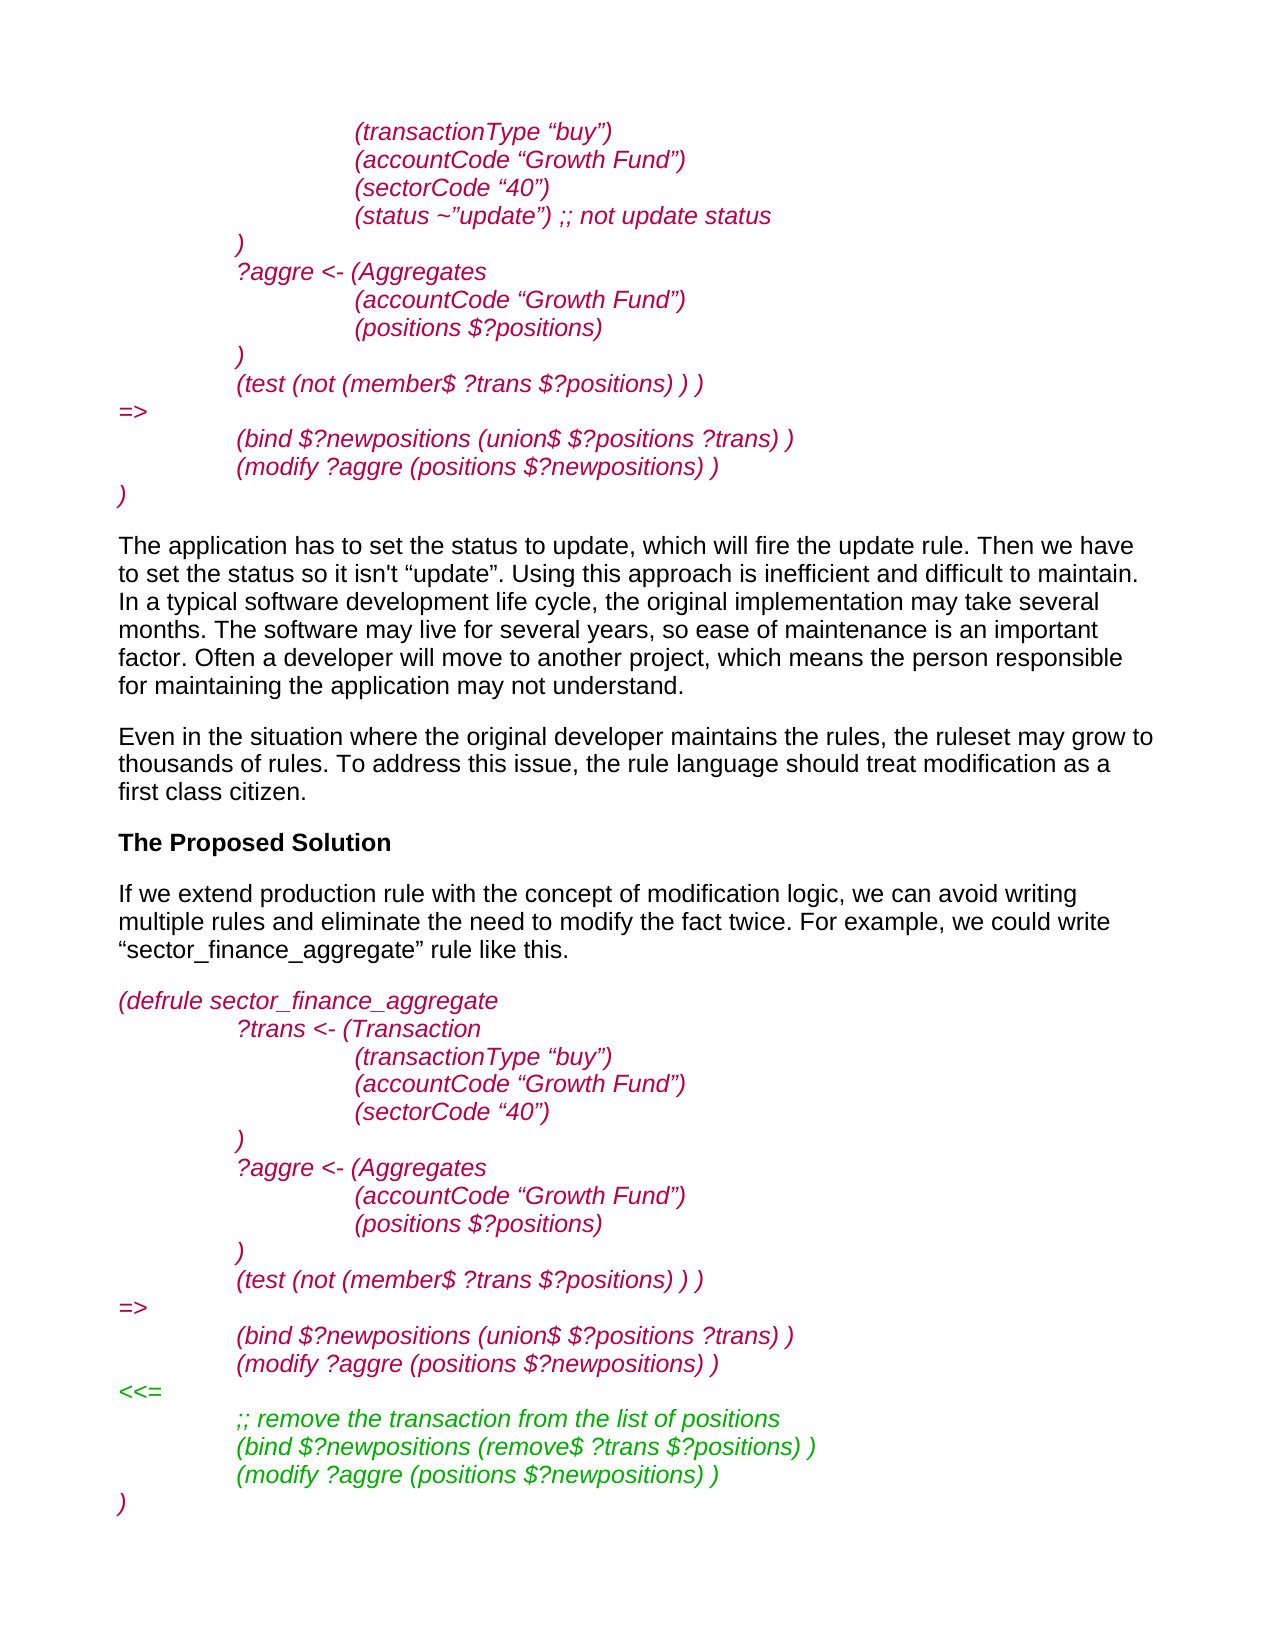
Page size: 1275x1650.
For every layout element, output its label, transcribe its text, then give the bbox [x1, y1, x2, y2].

text (accountCode “Growth Fund”) [118, 286, 1157, 313]
text <<= [118, 1377, 1157, 1405]
text ) [118, 481, 1157, 509]
text The Proposed Solution [118, 829, 1157, 857]
text ) [118, 1489, 1157, 1517]
text ) [118, 1238, 1157, 1266]
text ?trans <- (Transaction [118, 1014, 1157, 1042]
text ) [118, 341, 1157, 369]
text The application has to set the status to update, which will fire the update rule. Then we have to set the status so it isn't “update”. Using this approach is inefficient and difficult to maintain. In a typical software development life cycle, the original implementation may take several months. The software may live for several years, so ease of maintenance is an important factor. Often a developer will move to another project, which means the person responsible for maintaining the application may not understand. [118, 532, 1157, 699]
text ?aggre <- (Aggregates [118, 1154, 1157, 1182]
text (accountCode “Growth Fund”) [118, 1182, 1157, 1210]
text (sectorCode “40”) [118, 1098, 1157, 1126]
text (transactionType “buy”) [118, 1042, 1157, 1070]
text (modify ?aggre (positions $?newpositions) ) [118, 1349, 1157, 1377]
text (defrule sector_finance_aggregate [118, 986, 1157, 1014]
text (modify ?aggre (positions $?newpositions) ) [118, 453, 1157, 481]
text (positions $?positions) [118, 1210, 1157, 1238]
text => [118, 1293, 1157, 1321]
text (accountCode “Growth Fund”) [118, 146, 1157, 174]
text (transactionType “buy”) [118, 118, 1157, 146]
text ;; remove the transaction from the list of positions [118, 1405, 1157, 1433]
text If we extend production rule with the concept of modification logic, we can avoid writing multiple rules and eliminate the need to modify the fact twice. For example, we could write “sector_finance_aggregate” rule like this. [118, 880, 1157, 963]
text (sectorCode “40”) [118, 174, 1157, 202]
text (bind $?newpositions (remove$ ?trans $?positions) ) [118, 1433, 1157, 1461]
text ) [118, 1126, 1157, 1154]
text => [118, 397, 1157, 425]
text (test (not (member$ ?trans $?positions) ) ) [118, 1266, 1157, 1293]
text (positions $?positions) [118, 313, 1157, 341]
text (bind $?newpositions (union$ $?positions ?trans) ) [118, 1321, 1157, 1349]
text (bind $?newpositions (union$ $?positions ?trans) ) [118, 425, 1157, 453]
text Even in the situation where the original developer maintains the rules, the ruleset may grow to thousands of rules. To address this issue, the rule language should treat modification as a first class citizen. [118, 722, 1157, 806]
text (status ~”update”) ;; not update status [118, 202, 1157, 230]
text (test (not (member$ ?trans $?positions) ) ) [118, 369, 1157, 397]
text (accountCode “Growth Fund”) [118, 1070, 1157, 1098]
text ?aggre <- (Aggregates [118, 258, 1157, 286]
text ) [118, 230, 1157, 258]
text (modify ?aggre (positions $?newpositions) ) [118, 1461, 1157, 1489]
